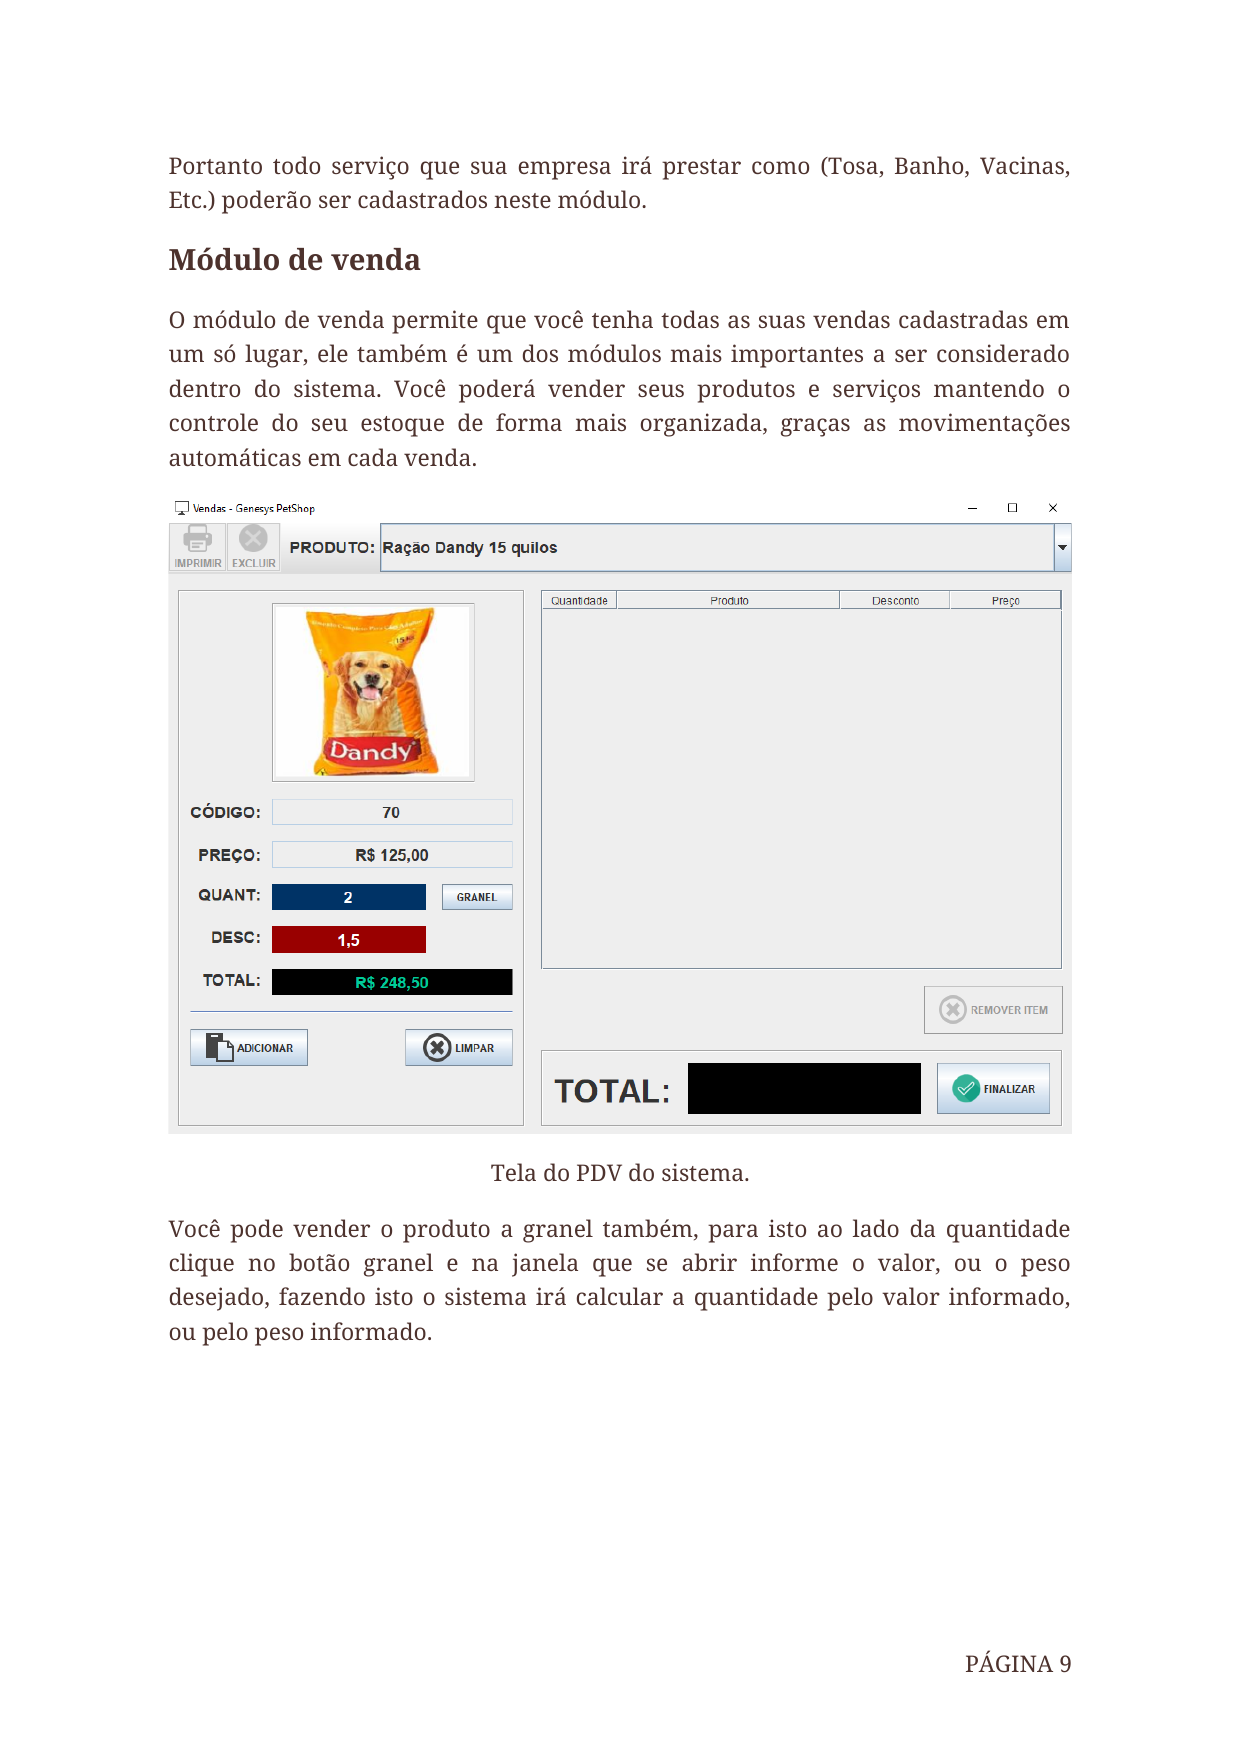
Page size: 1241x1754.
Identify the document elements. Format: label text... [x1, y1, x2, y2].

picture [168, 496, 1072, 1134]
text Portanto todo serviço que sua empresa irá prestar como (Tosa, Banho, Vacinas, Etc.) poderão ser cadastrados neste módulo. [168, 150, 1072, 216]
text Módulo de venda [168, 239, 1072, 279]
text O módulo de venda permite que você tenha todas as suas vendas cadastradas em um só lugar, ele também é um dos módulos mais importantes a ser considerado dentro do sistema. Você poderá vender seus produtos e serviços mantendo o controle do seu estoque de forma mais organizada, graças as movimentações automáticas em cada venda. [168, 304, 1072, 473]
text Você pode vender o produto a granel também, para isto ao lado da quantidade clique no botão granel e na janela que se abrir informe o valor, ou o peso desejado, fazendo isto o sistema irá calcular a quantidade pelo valor informado, ou pelo peso informado. [168, 1212, 1072, 1347]
text Tela do PDV do sistema. [168, 1157, 1072, 1188]
